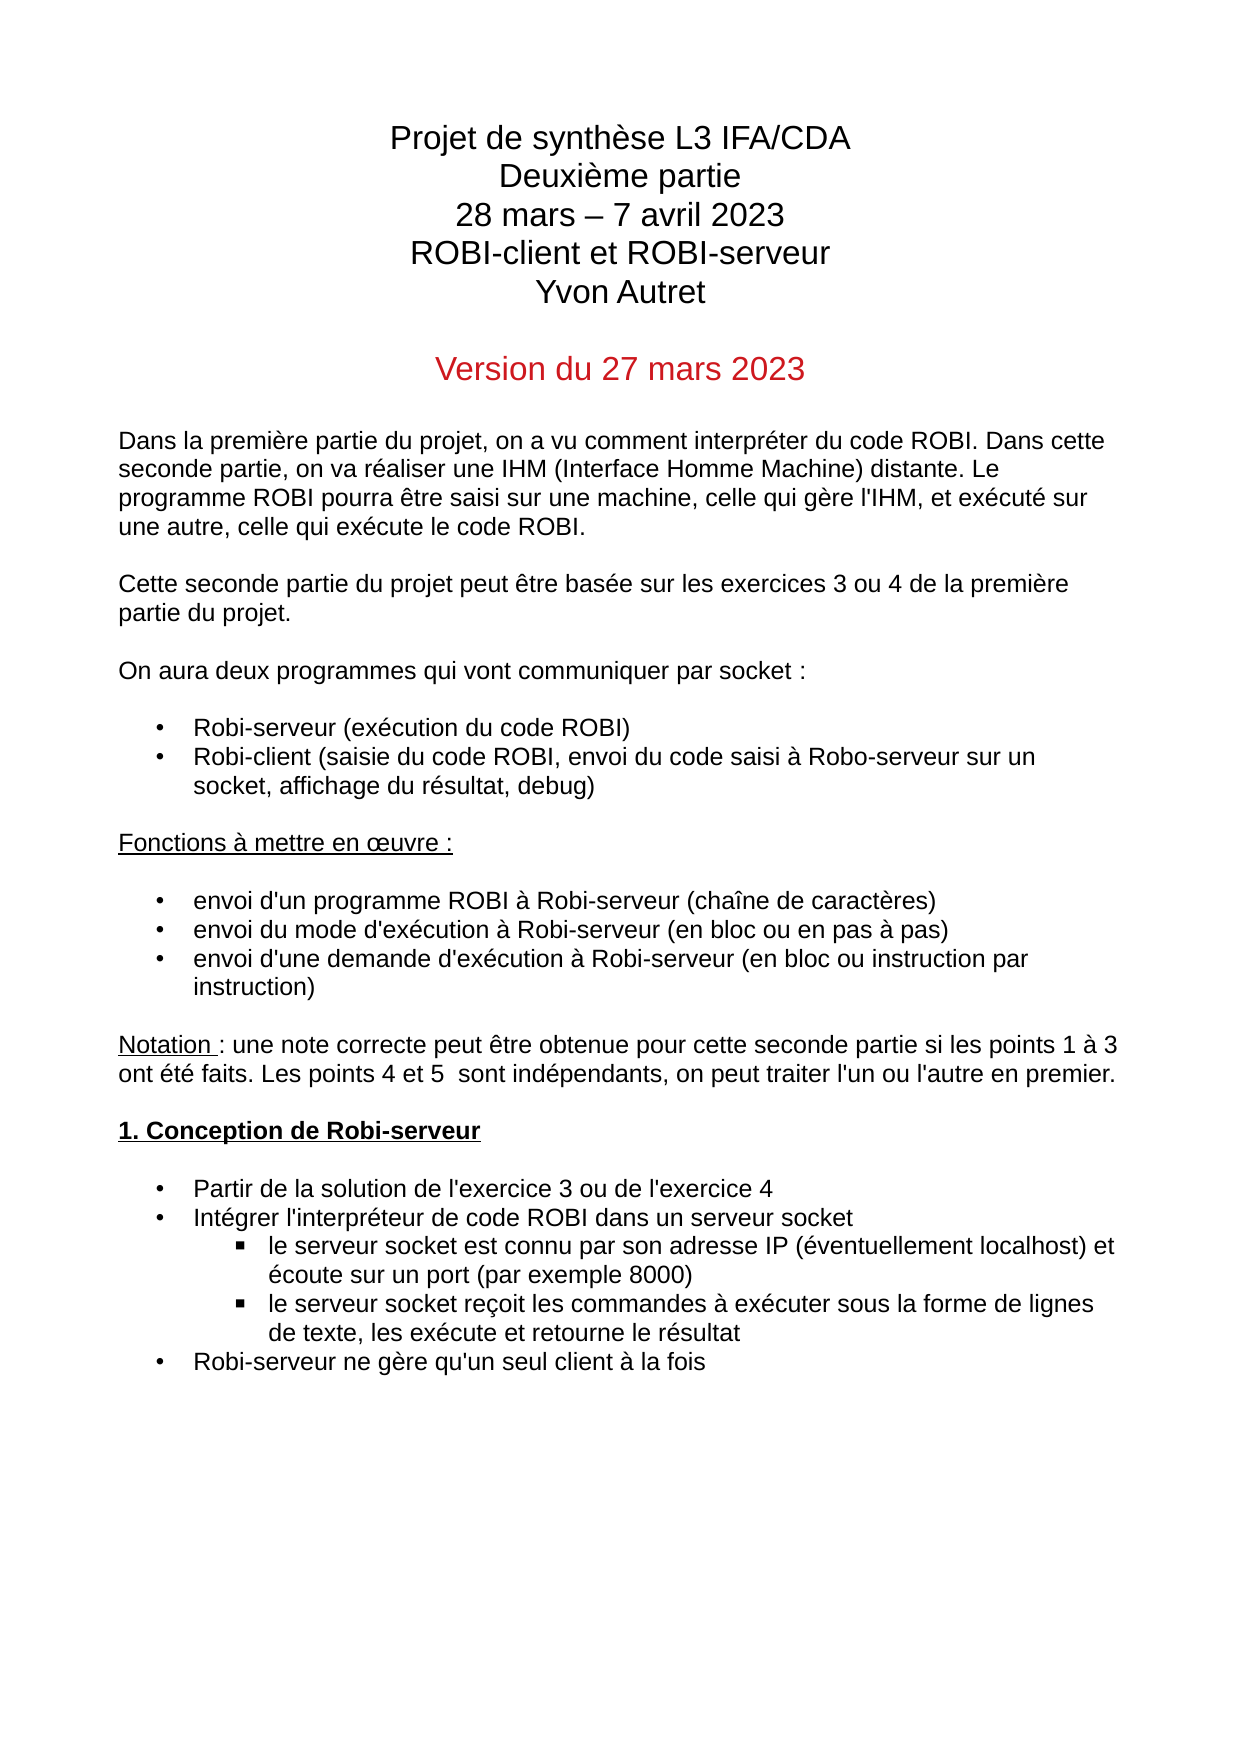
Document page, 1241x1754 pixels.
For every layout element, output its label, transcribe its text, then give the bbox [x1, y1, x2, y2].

text Version du 27 mars 2023 [118, 349, 1122, 387]
list le serveur socket est connu par son adresse IP (éventuellement localhost) et écoute sur un port (par exemple 8000) [231, 1231, 1122, 1289]
list envoi d'une demande d'exécution à Robi-serveur (en bloc ou instruction par instruction) [156, 943, 1122, 1001]
text ROBI-client et ROBI-serveur [118, 233, 1122, 272]
list Robi-serveur ne gère qu'un seul client à la fois [156, 1347, 1122, 1375]
text Yvon Autret [118, 272, 1122, 310]
text Dans la première partie du projet, on a vu comment interpréter du code ROBI. Dans cette seconde partie, on va réaliser une IHM (Interface Homme Machine) distante. Le programme ROBI pourra être saisi sur une machine, celle qui gère l'IHM, et exécuté sur une autre, celle qui exécute le code ROBI. [118, 426, 1122, 541]
text Deuxième partie [118, 157, 1122, 195]
list Robi-client (saisie du code ROBI, envoi du code saisi à Robo-serveur sur un socket, affichage du résultat, debug) [156, 742, 1122, 799]
list Robi-serveur (exécution du code ROBI) [156, 713, 1122, 742]
list envoi d'un programme ROBI à Robi-serveur (chaîne de caractères) [156, 886, 1122, 915]
text Notation : une note correcte peut être obtenue pour cette seconde partie si les points 1 à 3 ont été faits. Les points 4 et 5 sont indépendants, on peut traiter l'un ou l'autre en premier. [118, 1030, 1122, 1087]
text 28 mars – 7 avril 2023 [118, 195, 1122, 233]
text On aura deux programmes qui vont communiquer par socket : [118, 656, 1122, 684]
list Intégrer l'interpréteur de code ROBI dans un serveur socket [156, 1202, 1122, 1231]
list envoi du mode d'exécution à Robi-serveur (en bloc ou en pas à pas) [156, 915, 1122, 943]
text Projet de synthèse L3 IFA/CDA [118, 118, 1122, 157]
list Partir de la solution de l'exercice 3 ou de l'exercice 4 [156, 1174, 1122, 1202]
text Cette seconde partie du projet peut être basée sur les exercices 3 ou 4 de la première partie du projet. [118, 569, 1122, 627]
text 1. Conception de Robi-serveur [118, 1116, 1122, 1145]
text Fonctions à mettre en œuvre : [118, 828, 1122, 857]
list le serveur socket reçoit les commandes à exécuter sous la forme de lignes de texte, les exécute et retourne le résultat [231, 1289, 1122, 1347]
